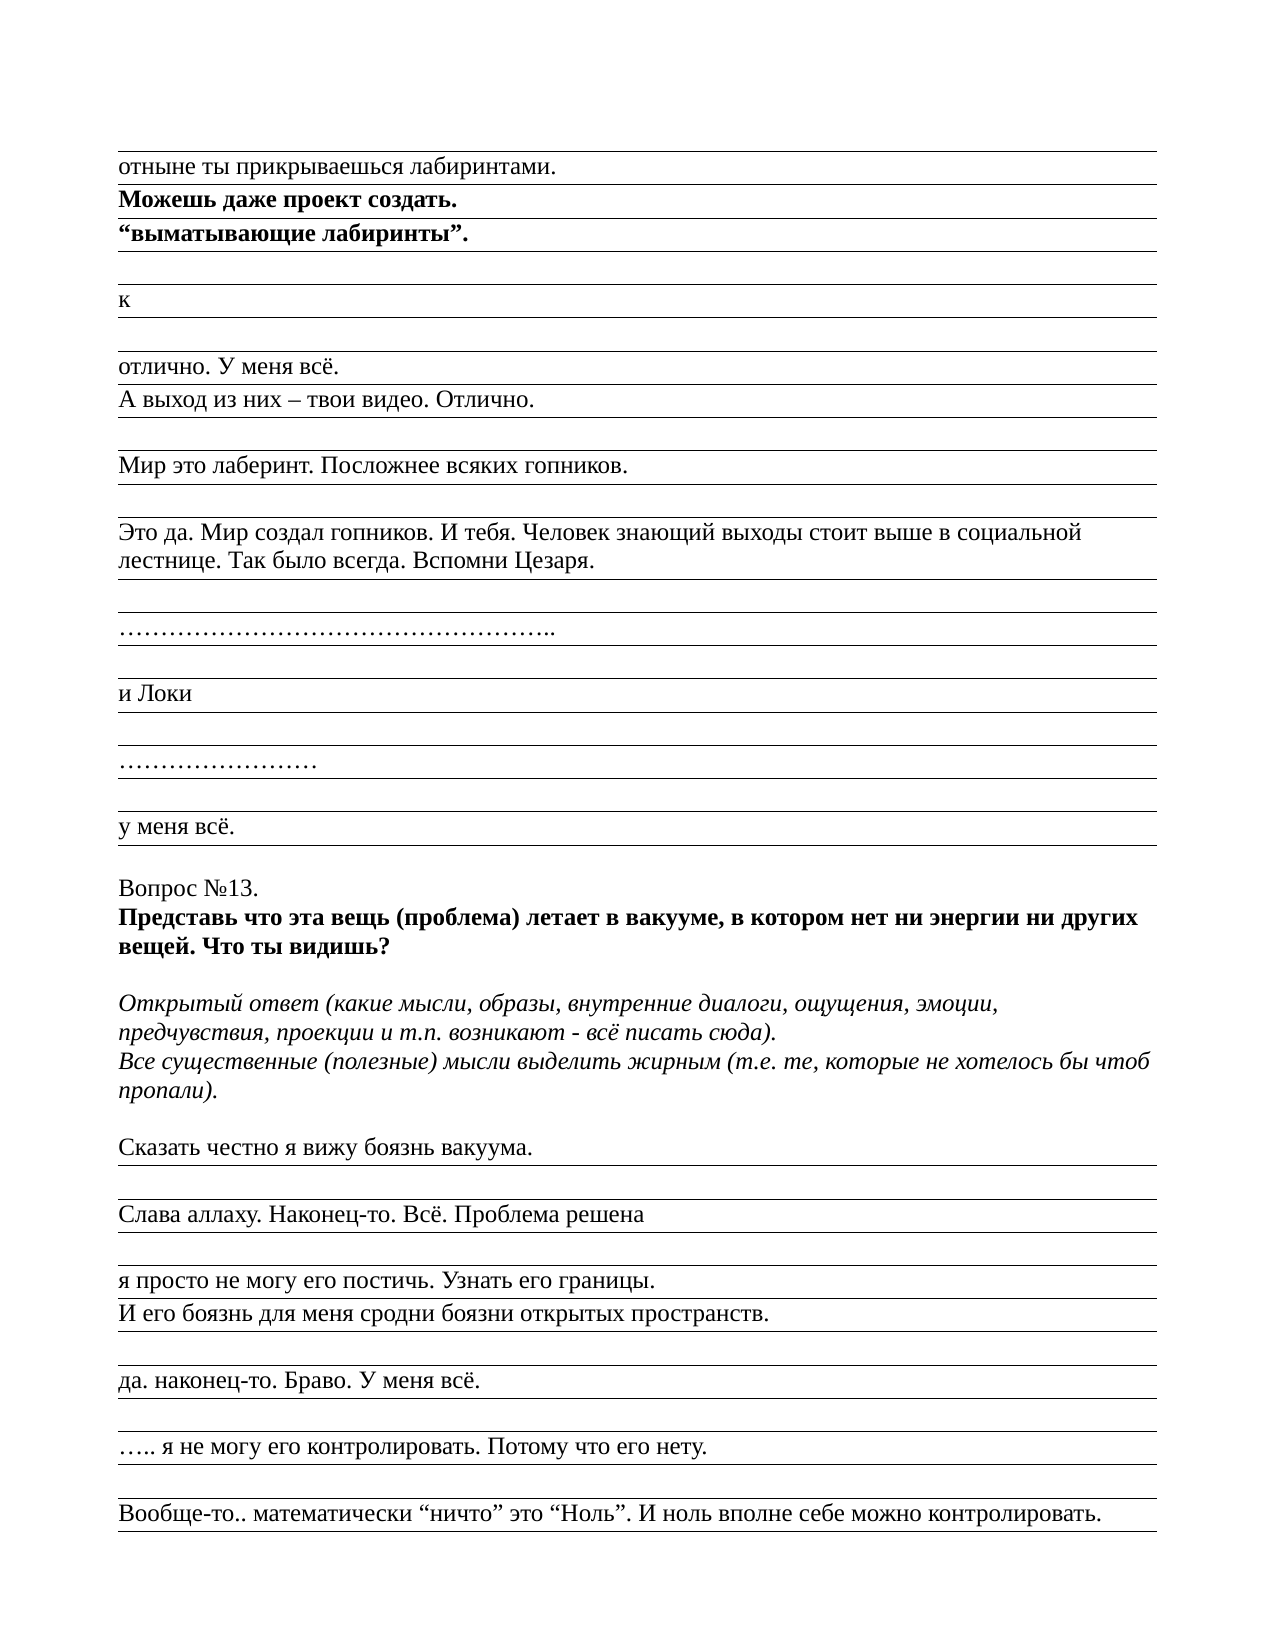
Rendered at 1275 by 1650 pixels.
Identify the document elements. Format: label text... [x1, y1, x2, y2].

text Вопрос №13. [118, 873, 1157, 902]
text Все существенные (полезные) мысли выделить жирным (т.е. те, которые не хотелось бы чтоб пропали). [118, 1046, 1157, 1103]
text Сказать честно я вижу боязнь вакуума. [118, 1132, 1157, 1165]
text Мир это лаберинт. Посложнее всяких гопников. [118, 451, 1157, 484]
text у меня всё. [118, 812, 1157, 845]
text А выход из них – твои видео. Отлично. [118, 385, 1157, 417]
text Вообще-то.. математически “ничто” это “Ноль”. И ноль вполне себе можно контролировать. [118, 1499, 1157, 1531]
text “выматывающие лабиринты”. [118, 219, 1157, 251]
text Представь что эта вещь (проблема) летает в вакууме, в котором нет ни энергии ни других вещей. Что ты видишь? [118, 902, 1157, 960]
text Можешь даже проект создать. [118, 185, 1157, 218]
text я просто не могу его постичь. Узнать его границы. [118, 1266, 1157, 1298]
text …………………… [118, 746, 1157, 778]
text Это да. Мир создал гопников. И тебя. Человек знающий выходы стоит выше в социальной лестнице. Так было всегда. Вспомни Цезаря. [118, 518, 1157, 579]
text Открытый ответ (какие мысли, образы, внутренние диалоги, ощущения, эмоции, предчувствия, проекции и т.п. возникают - всё писать сюда). [118, 988, 1157, 1046]
text И его боязнь для меня сродни боязни открытых пространств. [118, 1299, 1157, 1331]
text отлично. У меня всё. [118, 352, 1157, 384]
text …………………………………………….. [118, 613, 1157, 645]
text Слава аллаху. Наконец-то. Всё. Проблема решена [118, 1200, 1157, 1232]
text отныне ты прикрываешься лабиринтами. [118, 152, 1157, 184]
text к [118, 285, 1157, 317]
text да. наконец-то. Браво. У меня всё. [118, 1366, 1157, 1398]
text ….. я не могу его контролировать. Потому что его нету. [118, 1432, 1157, 1464]
text и Локи [118, 679, 1157, 712]
